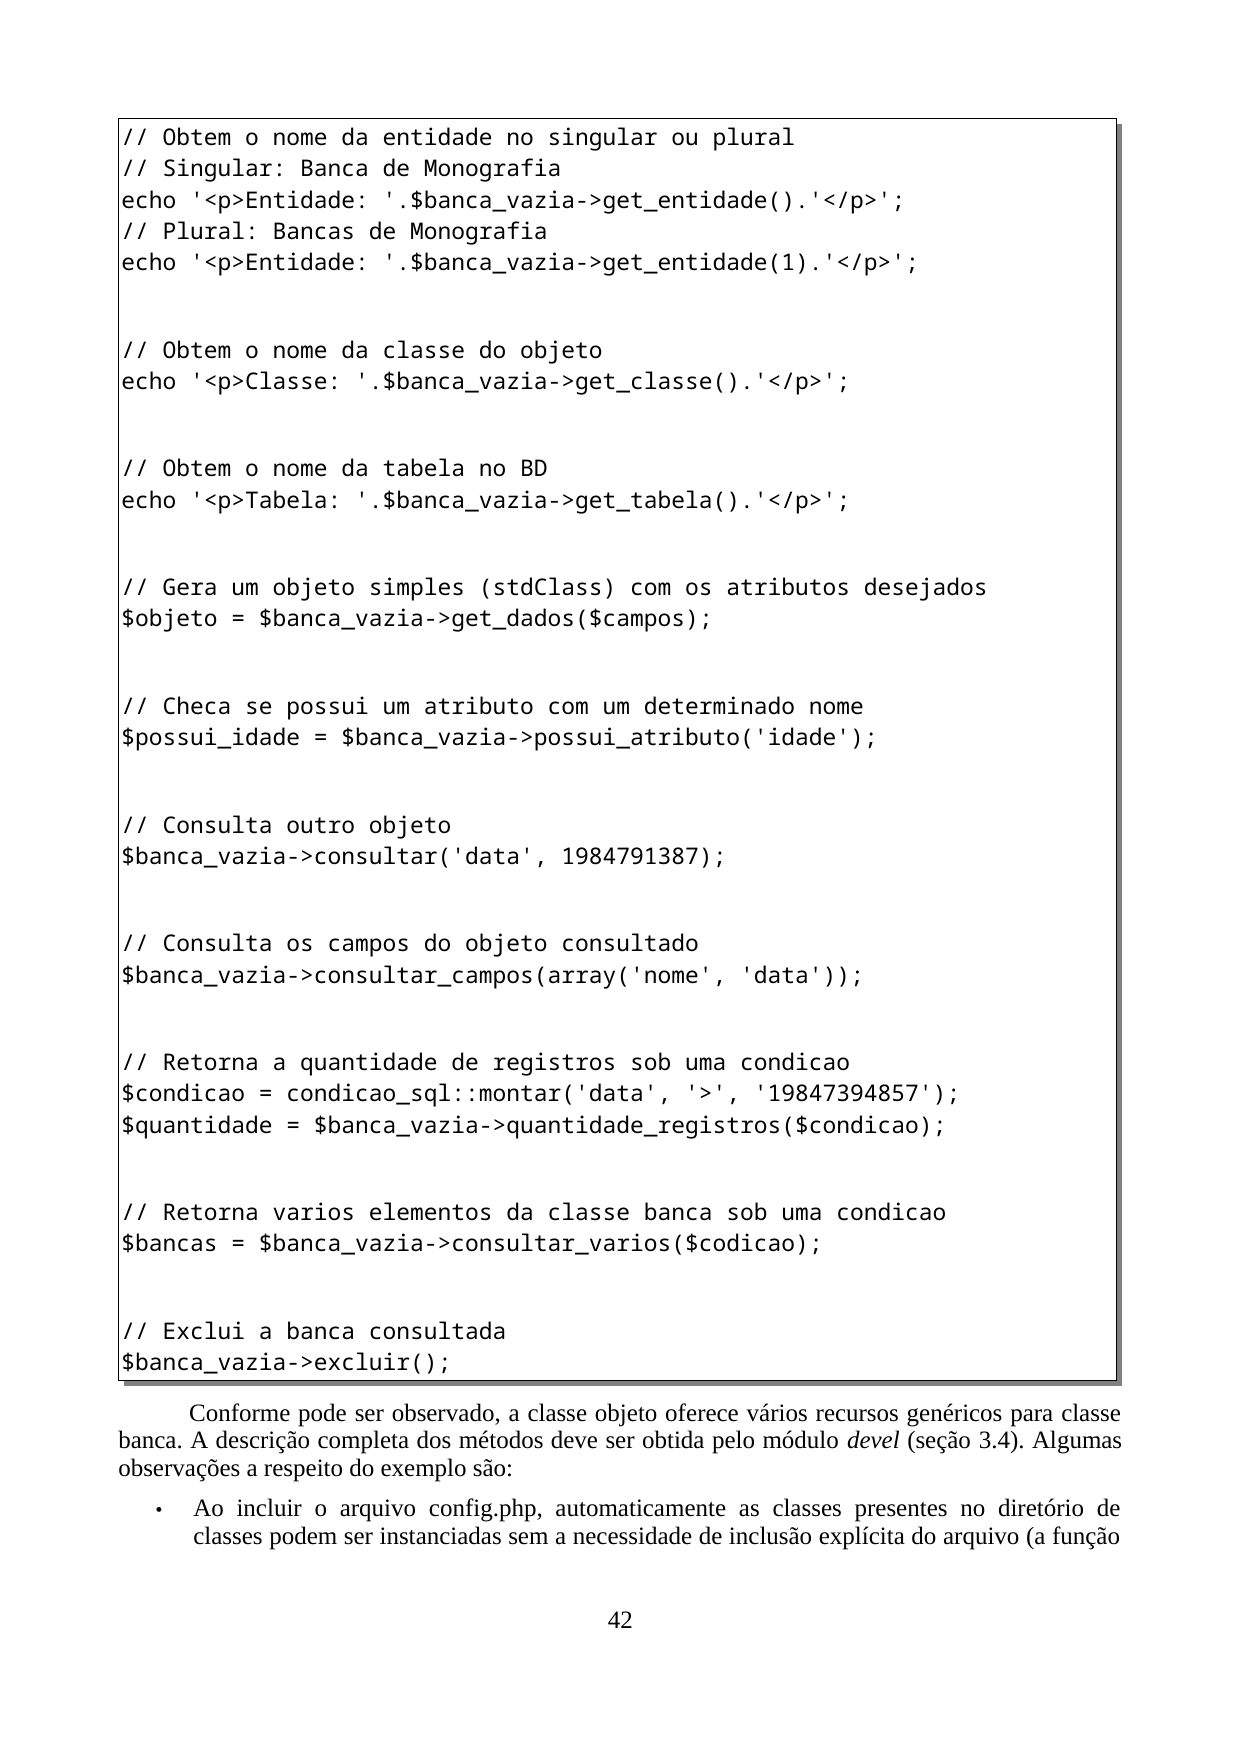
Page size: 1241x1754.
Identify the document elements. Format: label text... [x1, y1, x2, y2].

list Ao incluir o arquivo config.php, automaticamente as classes presentes no diretório de classes podem ser instanciadas sem a necessidade de inclusão explícita do arquivo (a função [156, 1494, 1122, 1550]
text // Gera um objeto simples (stdClass) com os atributos desejados $objeto = $banca_vazia->get_dados($campos); [119, 568, 1116, 634]
text // Exclui a banca consultada $banca_vazia->excluir(); [119, 1312, 1116, 1380]
text // Obtem o nome da classe do objeto echo '<p>Classe: '.$banca_vazia->get_classe().'</p>'; [119, 331, 1116, 396]
text // Checa se possui um atributo com um determinado nome $possui_idade = $banca_vazia->possui_atributo('idade'); [119, 687, 1116, 752]
text // Retorna a quantidade de registros sob uma condicao $condicao = condicao_sql::montar('data', '>', '19847394857'); $quantidade = $banca_vazia->quantidade_registros($condicao); [119, 1043, 1116, 1140]
text // Retorna varios elementos da classe banca sob uma condicao $bancas = $banca_vazia->consultar_varios($codicao); [119, 1193, 1116, 1259]
text // Consulta outro objeto $banca_vazia->consultar('data', 1984791387); [119, 806, 1116, 871]
text Conforme pode ser observado, a classe objeto oferece vários recursos genéricos para classe banca. A descrição completa dos métodos deve ser obtida pelo módulo devel (seção 3.4). Algumas observações a respeito do exemplo são: [118, 1399, 1122, 1482]
text // Obtem o nome da entidade no singular ou plural // Singular: Banca de Monografia echo '<p>Entidade: '.$banca_vazia->get_entidade().'</p>'; // Plural: Bancas de Monografia echo '<p>Entidade: '.$banca_vazia->get_entidade(1).'</p>'; [119, 119, 1116, 277]
text // Obtem o nome da tabela no BD echo '<p>Tabela: '.$banca_vazia->get_tabela().'</p>'; [119, 449, 1116, 515]
text // Consulta os campos do objeto consultado $banca_vazia->consultar_campos(array('nome', 'data')); [119, 924, 1116, 990]
